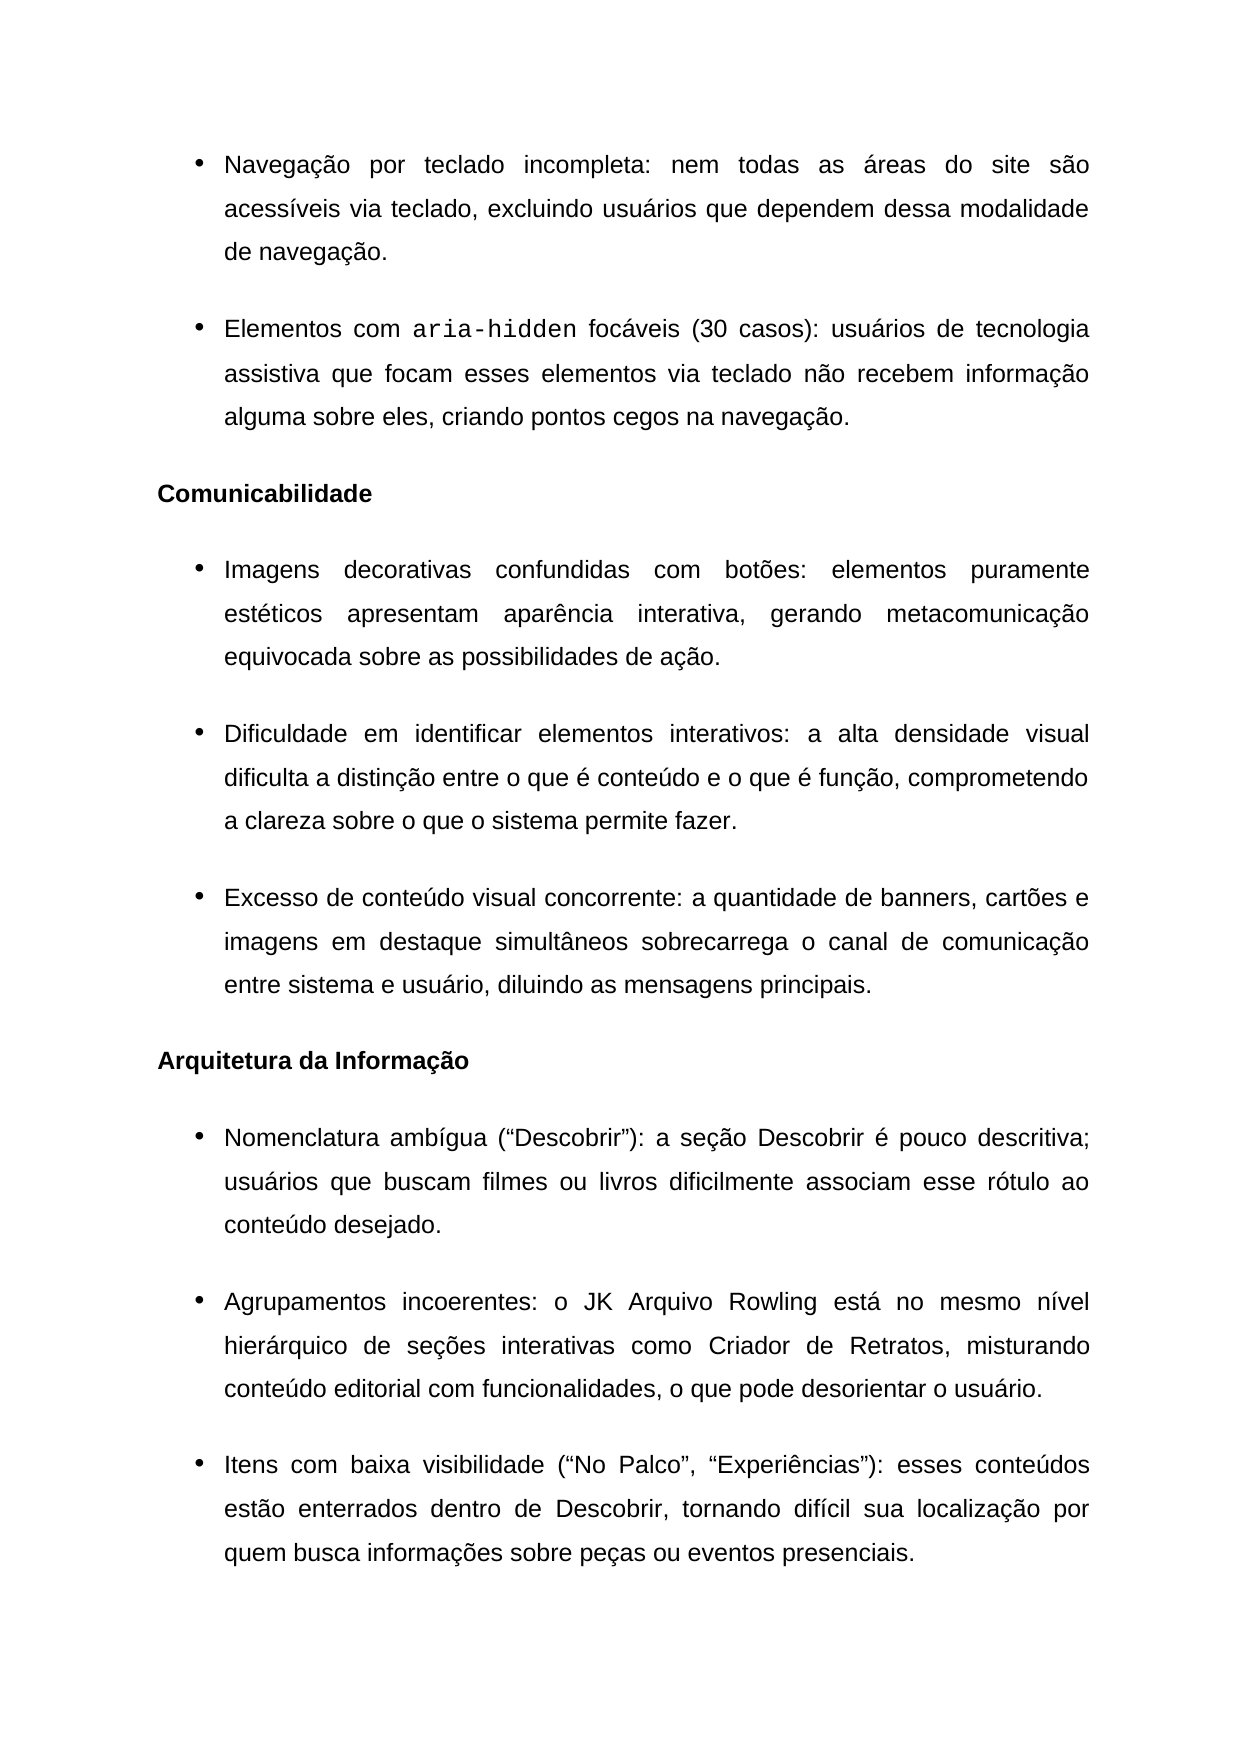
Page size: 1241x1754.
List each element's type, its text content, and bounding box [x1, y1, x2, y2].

subtitle Comunicabilidade [150, 479, 1090, 507]
list Dificuldade em identificar elementos interativos: a alta densidade visual dificulta a distinção entre o que é conteúdo e o que é função, comprometendo a clareza sobre o que o sistema permite fazer. [194, 719, 1090, 835]
list Itens com baixa visibilidade (“No Palco”, “Experiências”): esses conteúdos estão enterrados dentro de Descobrir, tornando difícil sua localização por quem busca informações sobre peças ou eventos presenciais. [194, 1450, 1090, 1566]
list Nomenclatura ambígua (“Descobrir”): a seção Descobrir é pouco descritiva; usuários que buscam filmes ou livros dificilmente associam esse rótulo ao conteúdo desejado. [194, 1123, 1090, 1239]
subtitle Arquitetura da Informação [150, 1046, 1090, 1075]
list Agrupamentos incoerentes: o JK Arquivo Rowling está no mesmo nível hierárquico de seções interativas como Criador de Retratos, misturando conteúdo editorial com funcionalidades, o que pode desorientar o usuário. [194, 1287, 1090, 1403]
list Imagens decorativas confundidas com botões: elementos puramente estéticos apresentam aparência interativa, gerando metacomunicação equivocada sobre as possibilidades de ação. [194, 555, 1090, 671]
list Navegação por teclado incompleta: nem todas as áreas do site são acessíveis via teclado, excluindo usuários que dependem dessa modalidade de navegação. [194, 150, 1090, 266]
list Excesso de conteúdo visual concorrente: a quantidade de banners, cartões e imagens em destaque simultâneos sobrecarrega o canal de comunicação entre sistema e usuário, diluindo as mensagens principais. [194, 883, 1090, 999]
list Elementos com aria-hidden focáveis (30 casos): usuários de tecnologia assistiva que focam esses elementos via teclado não recebem informação alguma sobre eles, criando pontos cegos na navegação. [194, 314, 1090, 431]
